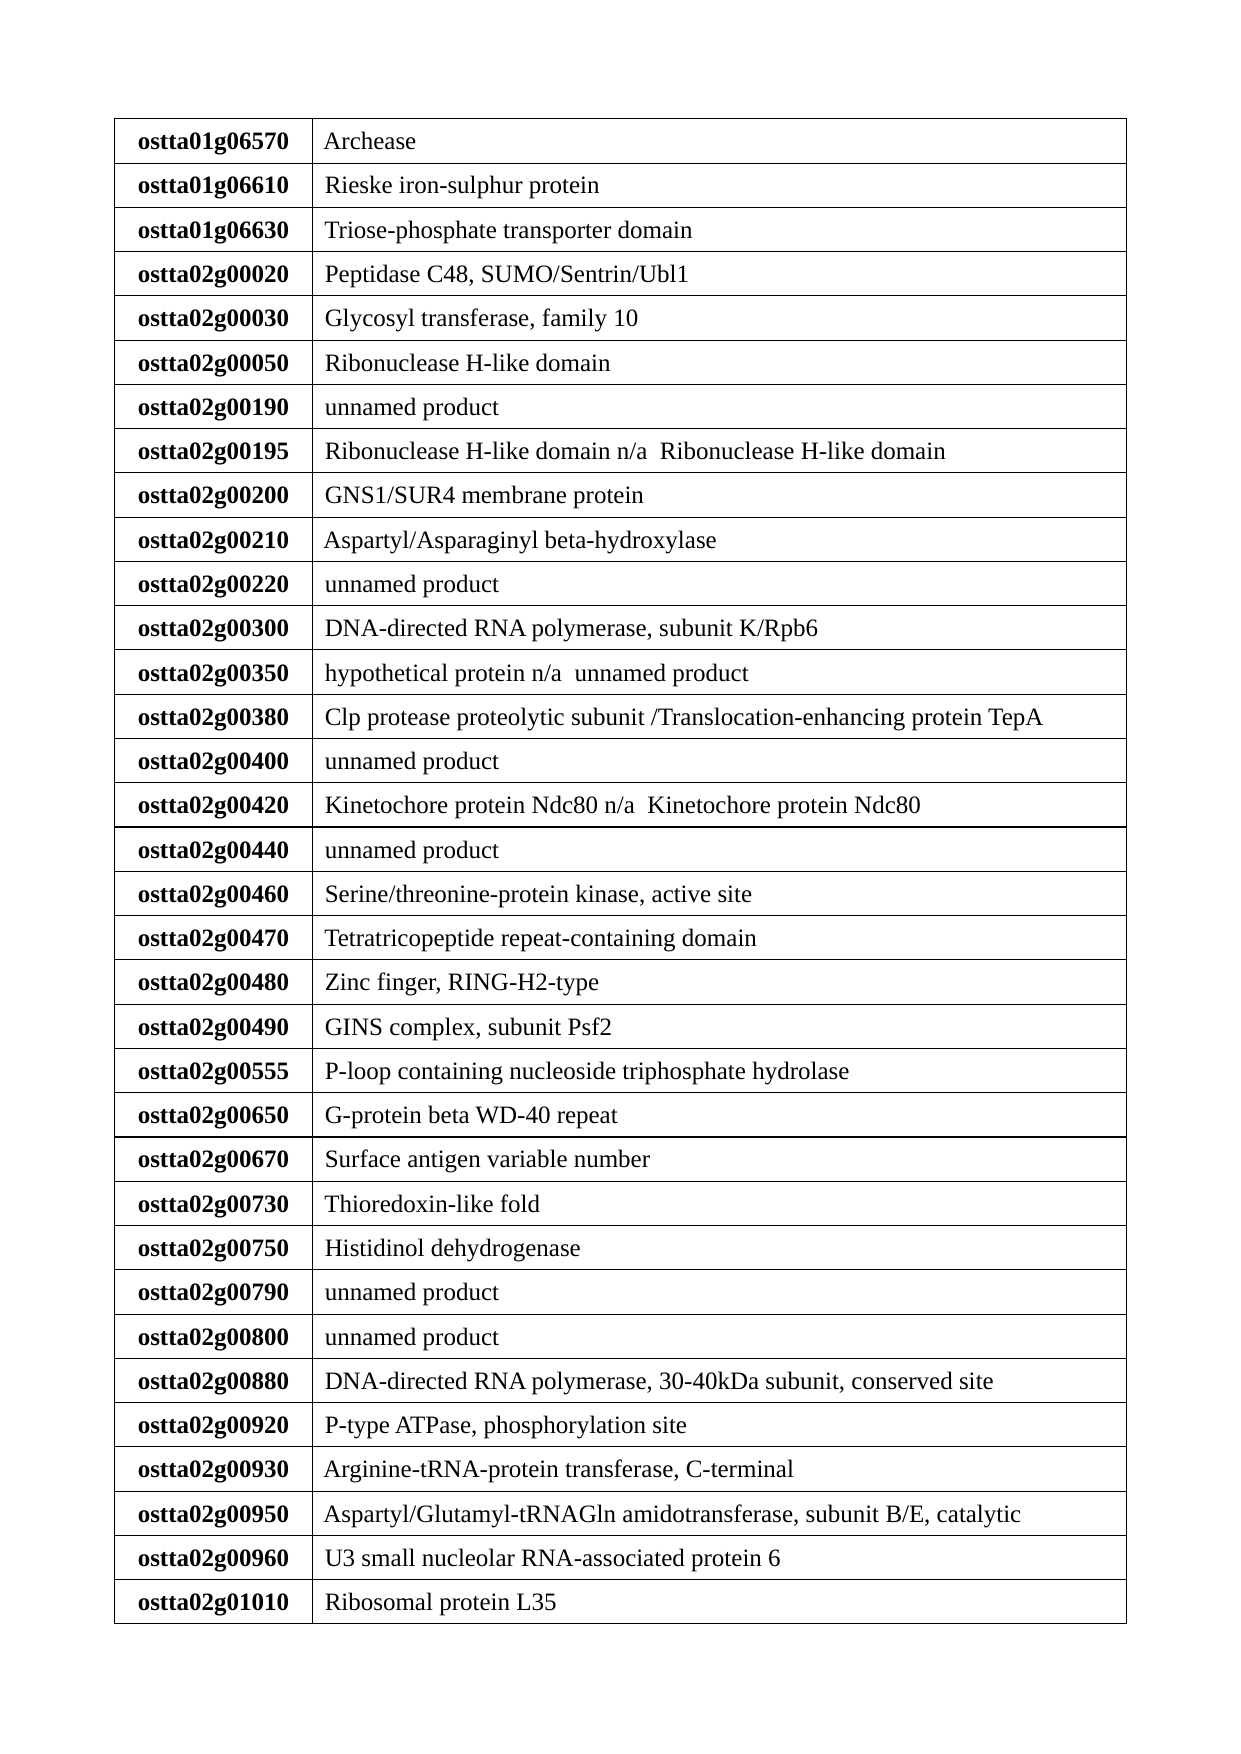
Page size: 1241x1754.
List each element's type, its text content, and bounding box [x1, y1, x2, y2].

table_cell ostta02g00050 [115, 341, 312, 384]
table_cell [1127, 1358, 1240, 1402]
table_cell [1127, 251, 1240, 295]
table_cell [1127, 428, 1240, 472]
table_cell Thioredoxin-like fold [313, 1182, 1126, 1225]
table_cell ostta01g06610 [115, 164, 312, 207]
table_cell [1127, 517, 1240, 561]
table_cell Histidinol dehydrogenase [313, 1226, 1126, 1269]
table_cell unnamed product [313, 385, 1126, 428]
table_cell G-protein beta WD-40 repeat [313, 1093, 1126, 1136]
table_cell Ribonuclease H-like domain [313, 341, 1126, 384]
table_cell ostta01g06570 [115, 119, 312, 162]
table_cell [1127, 649, 1240, 694]
table_cell [1127, 118, 1240, 162]
table_cell [1127, 163, 1240, 207]
table_cell ostta02g00480 [115, 960, 312, 1003]
table_cell Archease [313, 119, 1126, 162]
table_cell [1127, 472, 1240, 517]
table_cell [1127, 1446, 1240, 1491]
table_cell [1127, 1491, 1240, 1535]
table_cell Aspartyl/Asparaginyl beta-hydroxylase [313, 518, 1126, 561]
table_cell unnamed product [313, 562, 1126, 605]
table_cell ostta02g00350 [115, 650, 312, 694]
table_cell Clp protease proteolytic subunit /Translocation-enhancing protein TepA [313, 695, 1126, 738]
table_cell [1127, 1269, 1240, 1313]
table_cell Triose-phosphate transporter domain [313, 208, 1126, 251]
table_cell ostta02g00190 [115, 385, 312, 428]
table_cell ostta02g00440 [115, 828, 312, 871]
table_cell ostta02g00030 [115, 296, 312, 339]
table_cell [1127, 384, 1240, 428]
table_cell ostta02g00200 [115, 473, 312, 517]
table_cell unnamed product [313, 739, 1126, 782]
table_cell ostta02g00420 [115, 783, 312, 826]
table_cell unnamed product [313, 1315, 1126, 1358]
table_cell [1127, 694, 1240, 738]
table_cell ostta02g00220 [115, 562, 312, 605]
table_cell [1127, 826, 1240, 871]
table_cell ostta02g01010 [115, 1580, 312, 1623]
table_cell U3 small nucleolar RNA-associated protein 6 [313, 1536, 1126, 1579]
table_cell ostta02g00960 [115, 1536, 312, 1579]
table_cell ostta02g00670 [115, 1138, 312, 1181]
table_cell ostta02g00800 [115, 1315, 312, 1358]
table_cell GINS complex, subunit Psf2 [313, 1005, 1126, 1048]
table_cell DNA-directed RNA polymerase, 30-40kDa subunit, conserved site [313, 1359, 1126, 1402]
table_cell ostta02g00730 [115, 1182, 312, 1225]
table_cell ostta02g00490 [115, 1005, 312, 1048]
table_cell ostta02g00650 [115, 1093, 312, 1136]
table_cell Peptidase C48, SUMO/Sentrin/Ubl1 [313, 252, 1126, 295]
table_cell [1127, 1181, 1240, 1225]
table_cell ostta02g00555 [115, 1049, 312, 1092]
table_cell ostta02g00195 [115, 429, 312, 472]
table_cell hypothetical protein n/a unnamed product [313, 650, 1126, 694]
table_cell [1127, 1579, 1240, 1623]
table_cell ostta02g00880 [115, 1359, 312, 1402]
table_cell Arginine-tRNA-protein transferase, C-terminal [313, 1447, 1126, 1491]
table_cell Glycosyl transferase, family 10 [313, 296, 1126, 339]
table_cell ostta01g06630 [115, 208, 312, 251]
table_cell [1127, 1225, 1240, 1269]
table_cell ostta02g00400 [115, 739, 312, 782]
table_cell [1127, 1092, 1240, 1136]
table_cell ostta02g00920 [115, 1403, 312, 1446]
table_cell ostta02g00750 [115, 1226, 312, 1269]
table_cell [1127, 1048, 1240, 1092]
table_cell unnamed product [313, 1270, 1126, 1313]
table_cell [1127, 207, 1240, 251]
table_cell [1127, 738, 1240, 782]
table_cell [1127, 1535, 1240, 1579]
table_cell [1127, 605, 1240, 649]
table_cell [1127, 1004, 1240, 1048]
table_cell [1127, 1136, 1240, 1181]
table_cell [1127, 561, 1240, 605]
table_cell Tetratricopeptide repeat-containing domain [313, 916, 1126, 959]
table_cell ostta02g00790 [115, 1270, 312, 1313]
table_cell [1127, 871, 1240, 915]
table_cell Ribonuclease H-like domain n/a Ribonuclease H-like domain [313, 429, 1126, 472]
table_cell Zinc finger, RING-H2-type [313, 960, 1126, 1003]
table_cell ostta02g00950 [115, 1492, 312, 1535]
table_cell [1127, 782, 1240, 826]
table_cell Ribosomal protein L35 [313, 1580, 1126, 1623]
table_cell ostta02g00020 [115, 252, 312, 295]
table_cell [1127, 915, 1240, 959]
table_cell [1127, 959, 1240, 1003]
table_cell [1127, 1402, 1240, 1446]
table_cell [1127, 340, 1240, 384]
table_cell ostta02g00210 [115, 518, 312, 561]
table_cell Kinetochore protein Ndc80 n/a Kinetochore protein Ndc80 [313, 783, 1126, 826]
table_cell Serine/threonine-protein kinase, active site [313, 872, 1126, 915]
table_cell [1127, 1314, 1240, 1358]
table_cell [1127, 295, 1240, 339]
table_cell P-type ATPase, phosphorylation site [313, 1403, 1126, 1446]
table_cell Aspartyl/Glutamyl-tRNAGln amidotransferase, subunit B/E, catalytic [313, 1492, 1126, 1535]
table_cell ostta02g00930 [115, 1447, 312, 1491]
table_cell ostta02g00300 [115, 606, 312, 649]
table_cell GNS1/SUR4 membrane protein [313, 473, 1126, 517]
table_cell ostta02g00380 [115, 695, 312, 738]
table_cell unnamed product [313, 828, 1126, 871]
table_cell DNA-directed RNA polymerase, subunit K/Rpb6 [313, 606, 1126, 649]
table_cell ostta02g00470 [115, 916, 312, 959]
table_cell Rieske iron-sulphur protein [313, 164, 1126, 207]
table_cell ostta02g00460 [115, 872, 312, 915]
table_cell Surface antigen variable number [313, 1138, 1126, 1181]
table_cell P-loop containing nucleoside triphosphate hydrolase [313, 1049, 1126, 1092]
